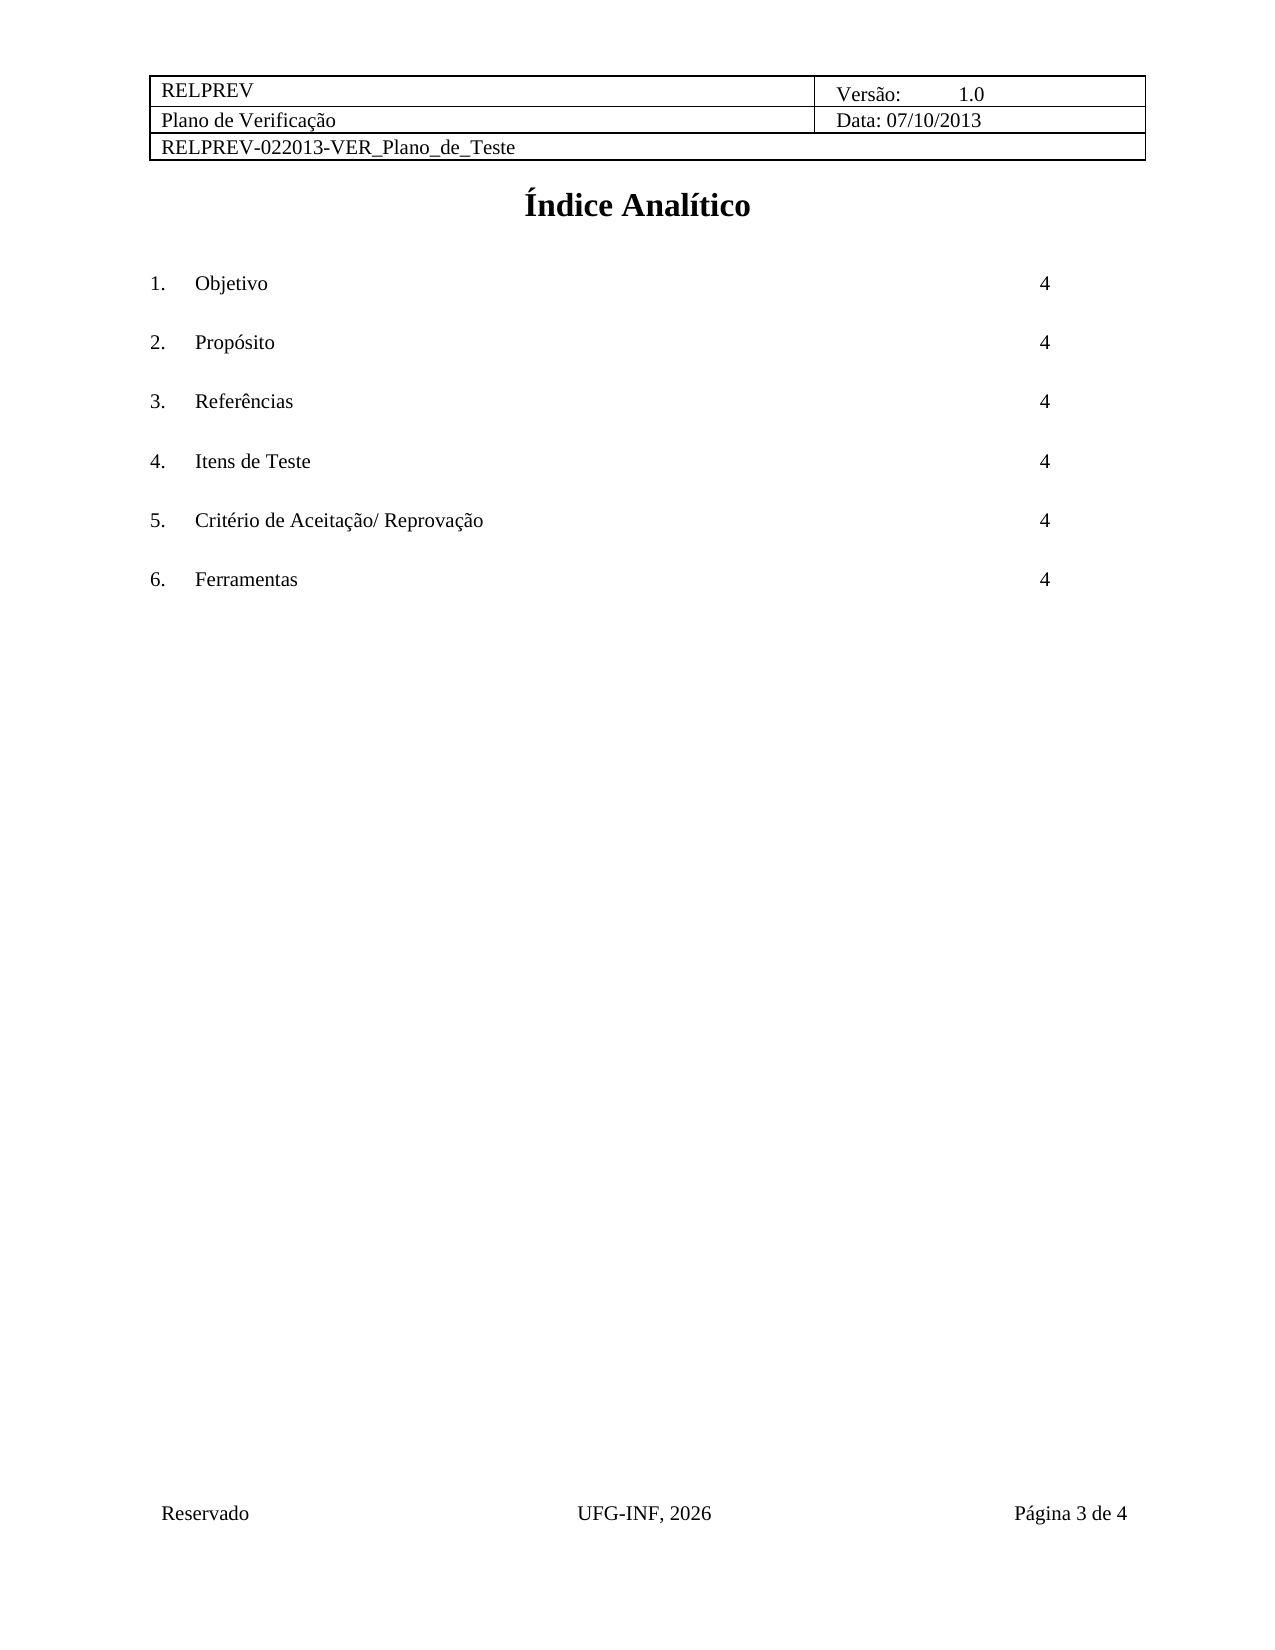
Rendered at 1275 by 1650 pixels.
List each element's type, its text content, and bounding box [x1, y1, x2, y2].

text Índice Analítico [150, 185, 1125, 224]
text 1. Objetivo 4 [150, 268, 1050, 296]
text 5. Critério de Aceitação/ Reprovação 4 [150, 505, 1050, 533]
text 6. Ferramentas 4 [150, 564, 1050, 592]
text 4. Itens de Teste 4 [150, 446, 1050, 474]
text 3. Referências 4 [150, 386, 1050, 414]
text 2. Propósito 4 [150, 327, 1050, 355]
